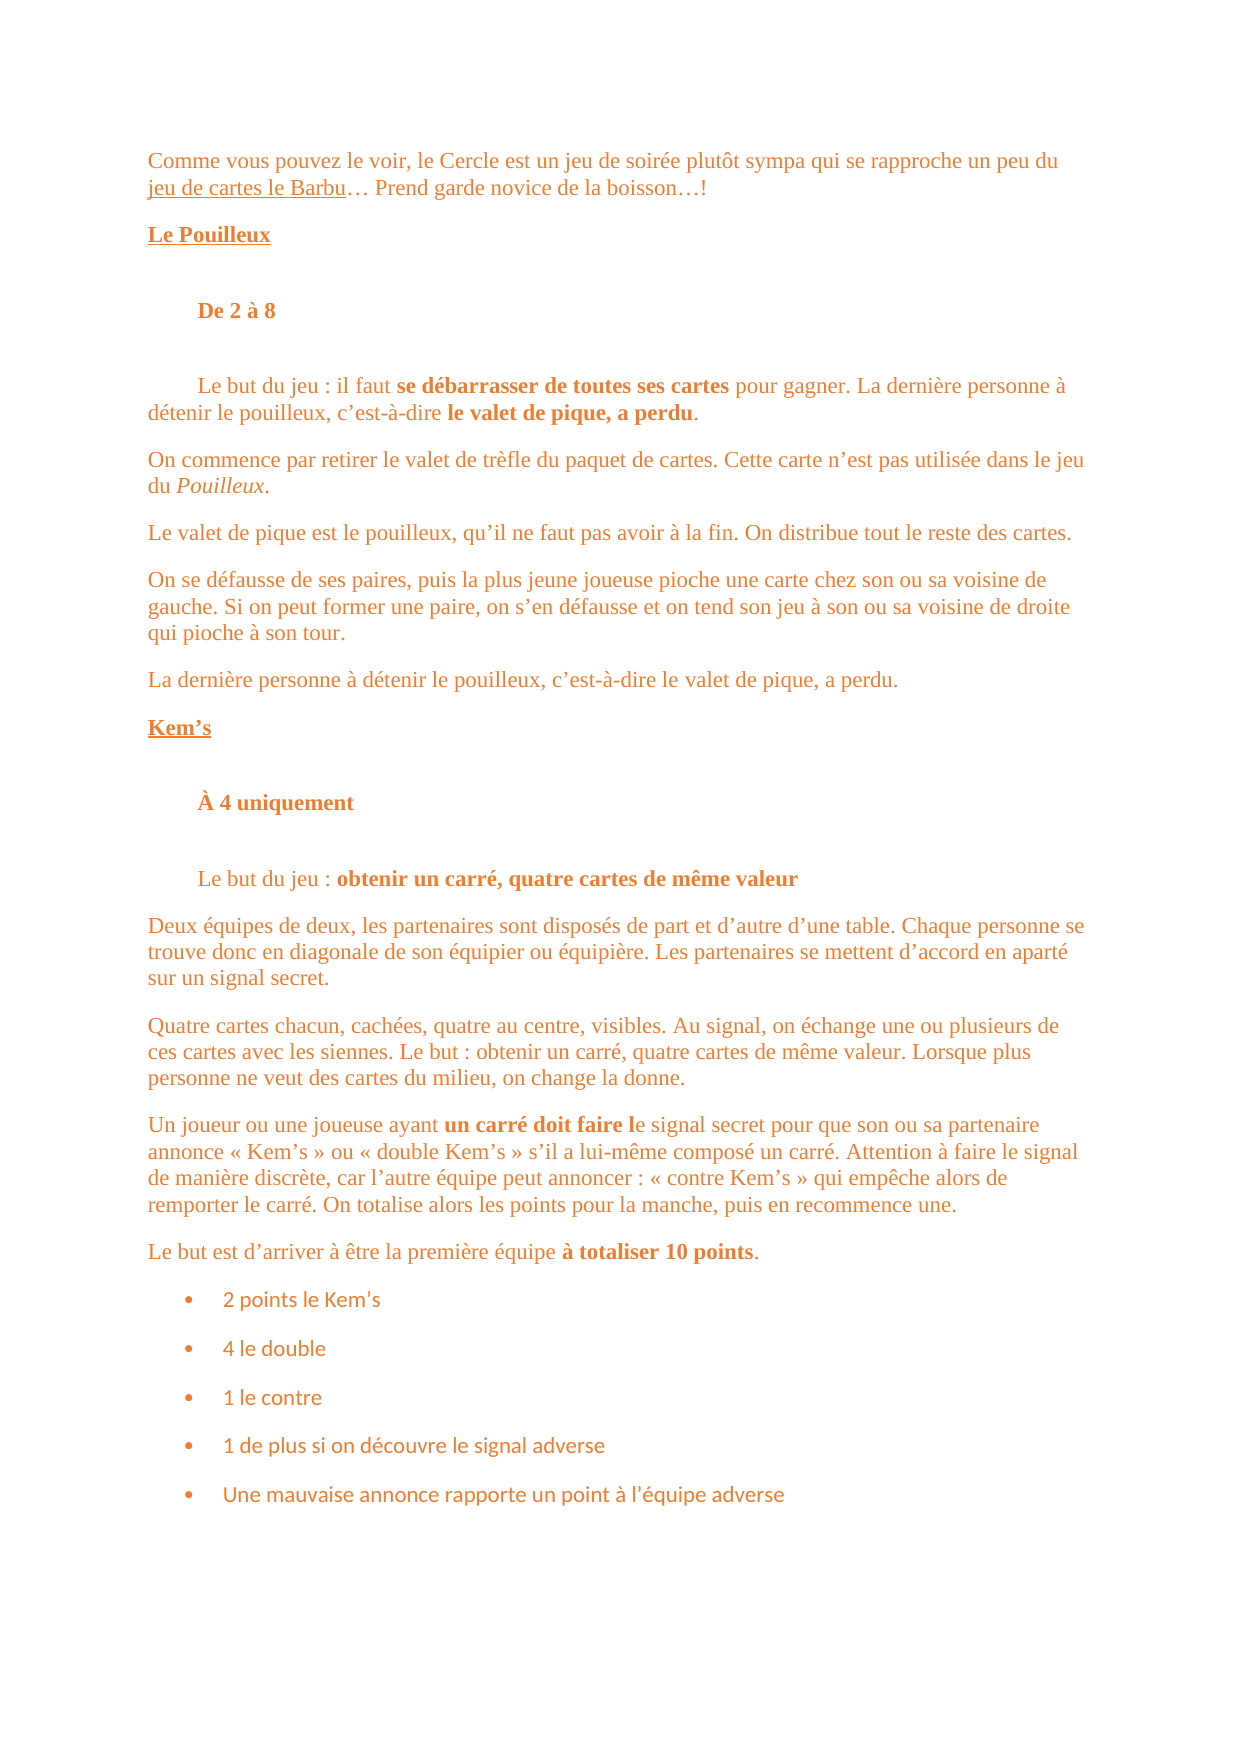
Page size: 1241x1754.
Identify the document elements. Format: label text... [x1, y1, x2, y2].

text Le but du jeu : obtenir un carré, quatre cartes de même valeur [148, 836, 1093, 891]
text Quatre cartes chacun, cachées, quatre au centre, visibles. Au signal, on échange une ou plusieurs de ces cartes avec les siennes. Le but : obtenir un carré, quatre cartes de même valeur. Lorsque plus personne ne veut des cartes du milieu, on change la donne. [148, 1012, 1093, 1091]
text De 2 à 8 [148, 268, 1093, 323]
text Le valet de pique est le pouilleux, qu’il ne faut pas avoir à la fin. On distribue tout le reste des cartes. [148, 519, 1093, 546]
text Deux équipes de deux, les partenaires sont disposés de part et d’autre d’une table. Chaque personne se trouve donc en diagonale de son équipier ou équipière. Les partenaires se mettent d’accord en aparté sur un signal secret. [148, 912, 1093, 991]
text Un joueur ou une joueuse ayant un carré doit faire le signal secret pour que son ou sa partenaire annonce « Kem’s » ou « double Kem’s » s’il a lui-même composé un carré. Attention à faire le signal de manière discrète, car l’autre équipe peut annoncer : « contre Kem’s » qui empêche alors de remporter le carré. On totalise alors les points pour la manche, puis en recommence une. [148, 1112, 1093, 1217]
text La dernière personne à détenir le pouilleux, c’est-à-dire le valet de pique, a perdu. [148, 666, 1093, 693]
subtitle Le Pouilleux [148, 221, 1093, 247]
text On commence par retirer le valet de trèfle du paquet de cartes. Cette carte n’est pas utilisée dans le jeu du Pouilleux. [148, 446, 1093, 498]
text Le but du jeu : il faut se débarrasser de toutes ses cartes pour gagner. La dernière personne à détenir le pouilleux, c’est-à-dire le valet de pique, a perdu. [148, 344, 1093, 425]
text À 4 uniquement [148, 761, 1093, 815]
list 2 points le Kem’s [185, 1285, 1093, 1313]
subtitle Kem’s [148, 713, 1093, 740]
list 1 le contre [185, 1383, 1093, 1411]
list 4 le double [185, 1334, 1093, 1362]
list Une mauvaise annonce rapporte un point à l’équipe adverse [185, 1480, 1093, 1508]
text On se défausse de ses paires, puis la plus jeune joueuse pioche une carte chez son ou sa voisine de gauche. Si on peut former une paire, on s’en défausse et on tend son jeu à son ou sa voisine de droite qui pioche à son tour. [148, 566, 1093, 646]
text Comme vous pouvez le voir, le Cercle est un jeu de soirée plutôt sympa qui se rapproche un peu du jeu de cartes le Barbu… Prend garde novice de la boisson…! [148, 148, 1093, 200]
text Le but est d’arriver à être la première équipe à totaliser 10 points. [148, 1238, 1093, 1264]
list 1 de plus si on découvre le signal adverse [185, 1432, 1093, 1459]
